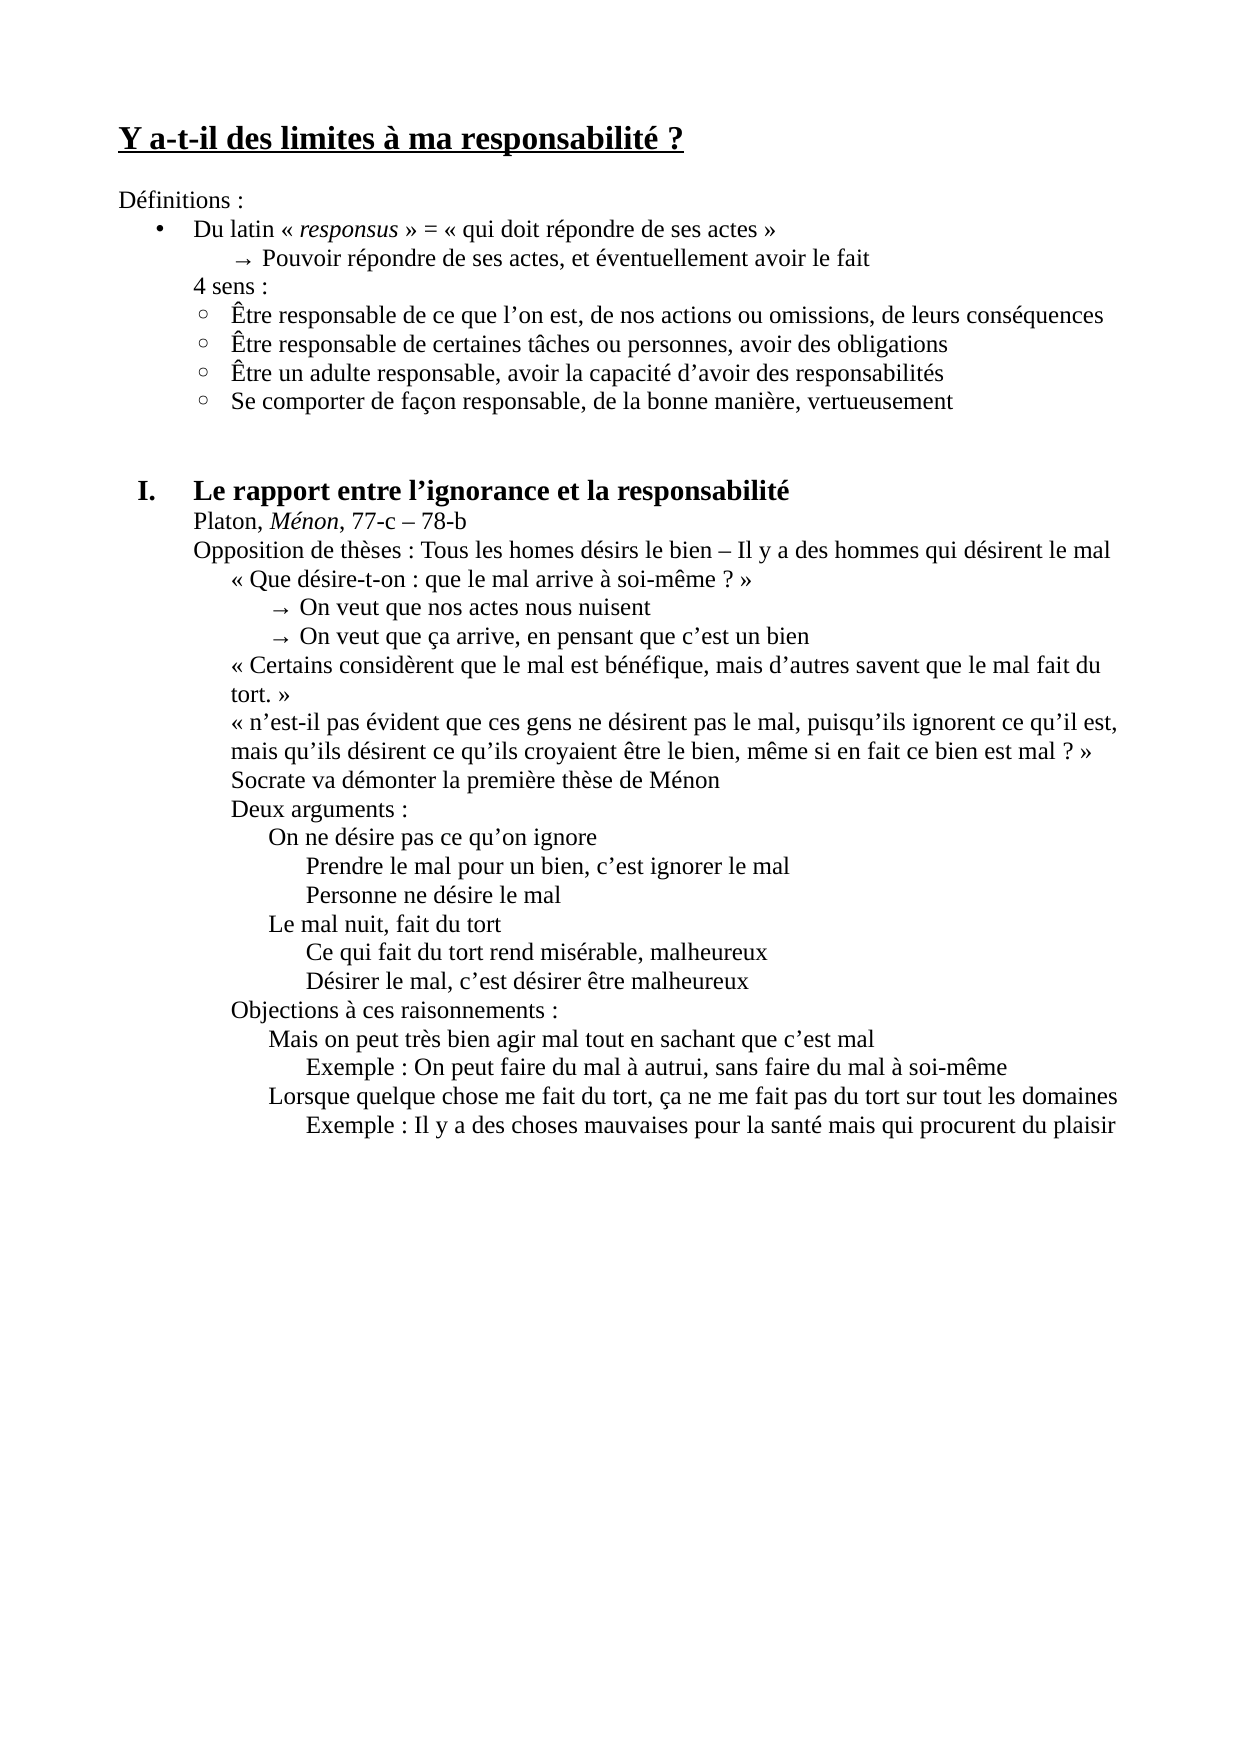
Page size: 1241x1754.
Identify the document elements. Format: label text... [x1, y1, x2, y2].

list « n’est-il pas évident que ces gens ne désirent pas le mal, puisqu’ils ignorent ce qu’il est, mais qu’ils désirent ce qu’ils croyaient être le bien, même si en fait ce bien est mal ? » [193, 707, 1122, 765]
list Être responsable de ce que l’on est, de nos actions ou omissions, de leurs conséquences [193, 300, 1122, 329]
list Exemple : Il y a des choses mauvaises pour la santé mais qui procurent du plaisir [268, 1110, 1122, 1139]
list Personne ne désire le mal [268, 880, 1122, 909]
list Ce qui fait du tort rend misérable, malheureux [268, 937, 1122, 966]
list Platon, Ménon, 77-c – 78-b [156, 506, 1122, 535]
text Y a-t-il des limites à ma responsabilité ? [118, 118, 1122, 156]
list 4 sens : [156, 271, 1122, 300]
list Socrate va démonter la première thèse de Ménon [193, 765, 1122, 794]
list Opposition de thèses : Tous les homes désirs le bien – Il y a des hommes qui désirent le mal [156, 535, 1122, 564]
list On ne désire pas ce qu’on ignore [231, 822, 1122, 851]
text Définitions : [118, 185, 1122, 214]
list Être un adulte responsable, avoir la capacité d’avoir des responsabilités [193, 358, 1122, 386]
list → On veut que ça arrive, en pensant que c’est un bien [231, 621, 1122, 650]
list Prendre le mal pour un bien, c’est ignorer le mal [268, 851, 1122, 880]
list Désirer le mal, c’est désirer être malheureux [268, 966, 1122, 995]
list Se comporter de façon responsable, de la bonne manière, vertueusement [193, 386, 1122, 415]
list → On veut que nos actes nous nuisent [231, 592, 1122, 621]
list Objections à ces raisonnements : [193, 995, 1122, 1024]
list Du latin « responsus » = « qui doit répondre de ses actes » [156, 214, 1122, 243]
list Deux arguments : [193, 794, 1122, 822]
list → Pouvoir répondre de ses actes, et éventuellement avoir le fait [193, 243, 1122, 271]
list Mais on peut très bien agir mal tout en sachant que c’est mal [231, 1024, 1122, 1052]
list « Certains considèrent que le mal est bénéfique, mais d’autres savent que le mal fait du tort. » [193, 650, 1122, 707]
list Lorsque quelque chose me fait du tort, ça ne me fait pas du tort sur tout les domaines [231, 1081, 1122, 1110]
list « Que désire-t-on : que le mal arrive à soi-même ? » [193, 564, 1122, 592]
list Le mal nuit, fait du tort [231, 909, 1122, 937]
list Exemple : On peut faire du mal à autrui, sans faire du mal à soi-même [268, 1052, 1122, 1081]
list Être responsable de certaines tâches ou personnes, avoir des obligations [193, 329, 1122, 358]
list Le rapport entre l’ignorance et la responsabilité [156, 473, 1122, 506]
